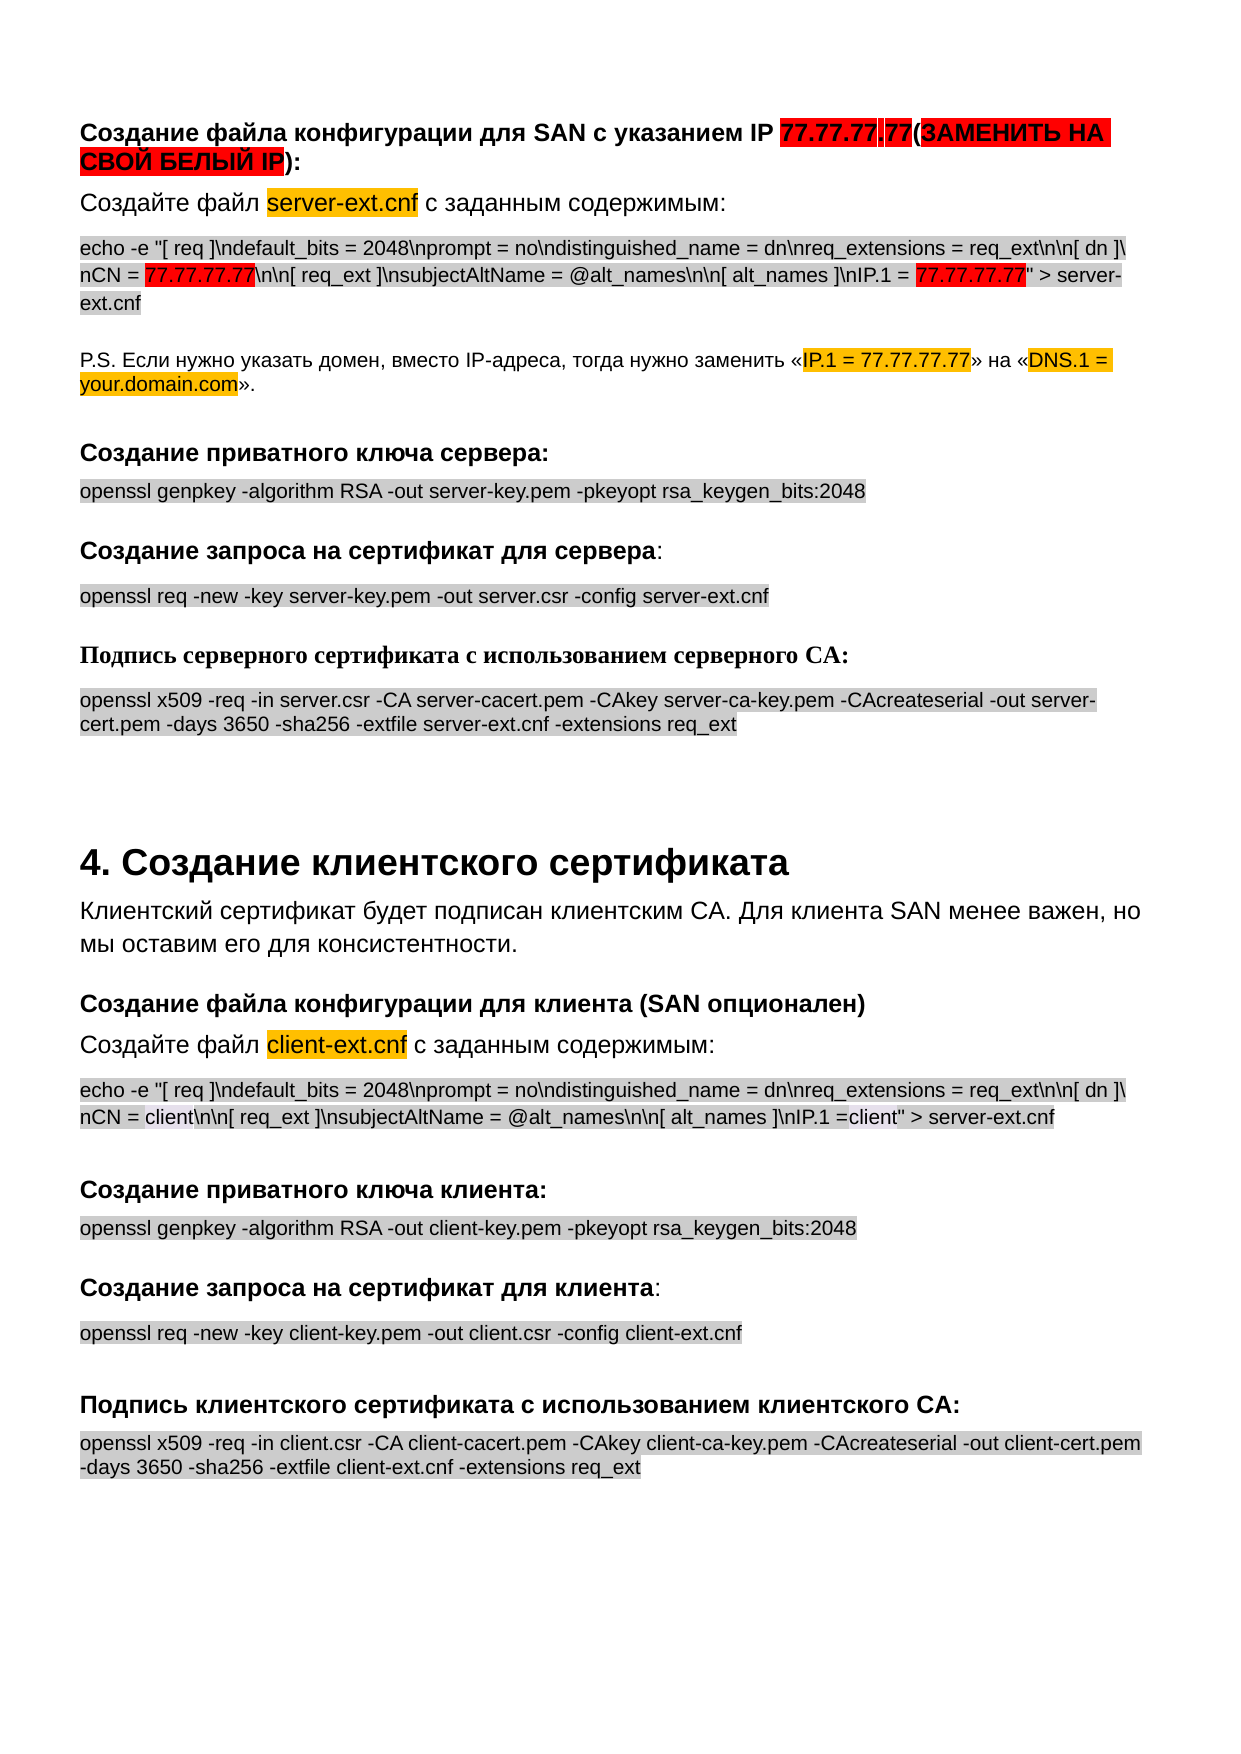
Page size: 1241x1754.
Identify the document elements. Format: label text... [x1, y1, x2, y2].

text openssl x509 -req -in client.csr -CA client-cacert.pem -CAkey client-ca-key.pem -CAcreateserial -out client-cert.pem -days 3650 -sha256 -extfile client-ext.cnf -extensions req_ext [79, 1431, 1146, 1479]
text Клиентский сертификат будет подписан клиентским CA. Для клиента SAN менее важен, но мы оставим его для консистентности. [79, 896, 1146, 957]
text echo -e "[ req ]\ndefault_bits = 2048\nprompt = no\ndistinguished_name = dn\nreq_extensions = req_ext\n\n[ dn ]\nCN = client\n\n[ req_ext ]\nsubjectAltName = @alt_names\n\n[ alt_names ]\nIP.1 =client" > server-ext.cnf [79, 1078, 1146, 1129]
text Подпись серверного сертификата с использованием серверного CA: [79, 640, 1146, 669]
text Создайте файл server-ext.cnf с заданным содержимым: [79, 188, 1146, 217]
text openssl req -new -key server-key.pem -out server.csr -config server-ext.cnf [79, 583, 1146, 607]
text openssl genpkey -algorithm RSA -out server-key.pem -pkeyopt rsa_keygen_bits:2048 [79, 479, 1146, 503]
text Создание запроса на сертификат для клиента: [79, 1273, 1146, 1302]
text openssl req -new -key client-key.pem -out client.csr -config client-ext.cnf [79, 1321, 1146, 1344]
text openssl x509 -req -in server.csr -CA server-cacert.pem -CAkey server-ca-key.pem -CAcreateserial -out server-cert.pem -days 3650 -sha256 -extfile server-ext.cnf -extensions req_ext [79, 688, 1146, 736]
subtitle 4. Создание клиентского сертификата [79, 840, 1146, 883]
text P.S. Если нужно указать домен, вместо IP-адреса, тогда нужно заменить «IP.1 = 77.77.77.77» на «DNS.1 = your.domain.com». [79, 348, 1146, 396]
subtitle Создание файла конфигурации для клиента (SAN опционален) [79, 989, 1146, 1018]
text Создание запроса на сертификат для сервера: [79, 536, 1146, 564]
subtitle Подпись клиентского сертификата с использованием клиентского CA: [79, 1390, 1146, 1419]
subtitle Создание приватного ключа клиента: [79, 1175, 1146, 1203]
subtitle Создание файла конфигурации для SAN c указанием IP 77.77.77.77(ЗАМЕНИТЬ НА СВОЙ БЕЛЫЙ IP): [79, 118, 1146, 176]
subtitle Создание приватного ключа сервера: [79, 438, 1146, 466]
text openssl genpkey -algorithm RSA -out client-key.pem -pkeyopt rsa_keygen_bits:2048 [79, 1216, 1146, 1240]
text echo -e "[ req ]\ndefault_bits = 2048\nprompt = no\ndistinguished_name = dn\nreq_extensions = req_ext\n\n[ dn ]\nCN = 77.77.77.77\n\n[ req_ext ]\nsubjectAltName = @alt_names\n\n[ alt_names ]\nIP.1 = 77.77.77.77" > server-ext.cnf [79, 236, 1146, 315]
text Создайте файл client-ext.cnf с заданным содержимым: [79, 1030, 1146, 1059]
